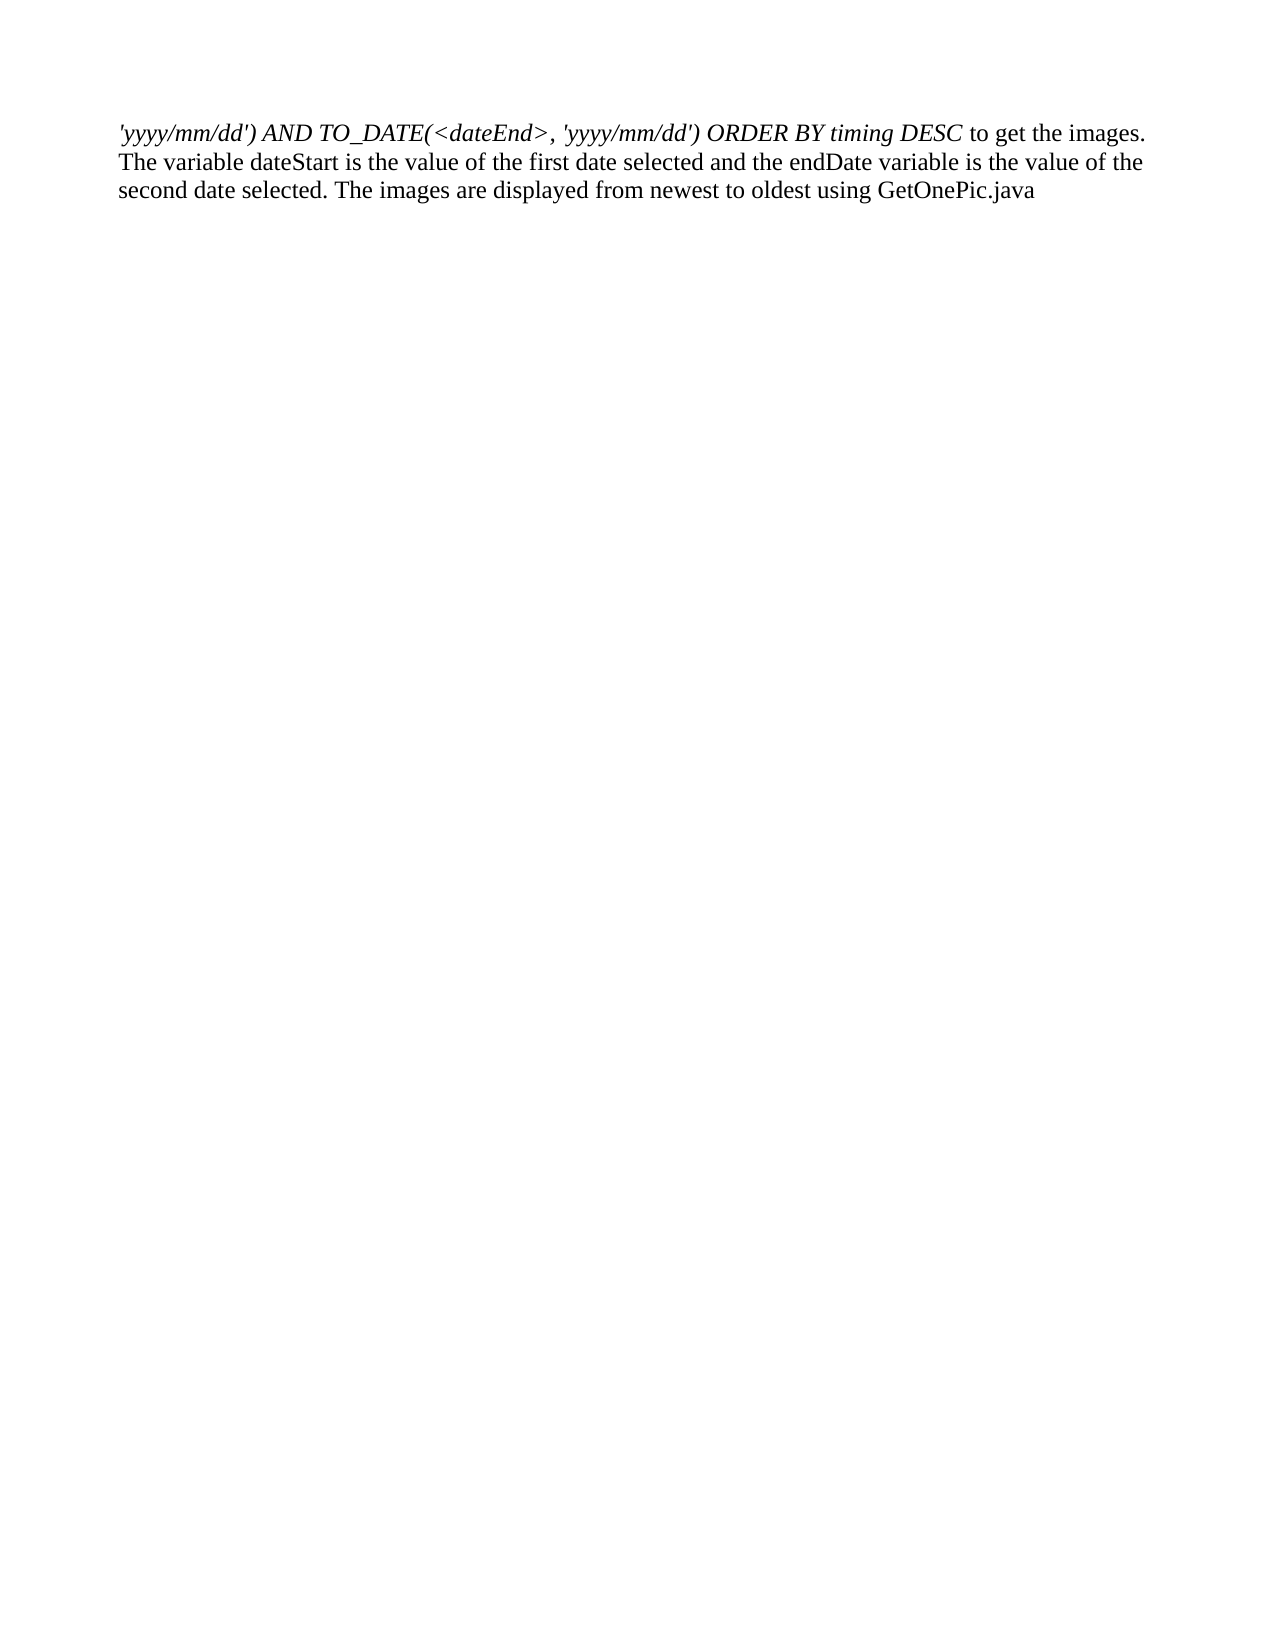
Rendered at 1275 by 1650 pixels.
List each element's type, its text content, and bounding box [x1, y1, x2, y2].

text 'yyyy/mm/dd') AND TO_DATE(<dateEnd>, 'yyyy/mm/dd') ORDER BY timing DESC to get the images. The variable dateStart is the value of the first date selected and the endDate variable is the value of the second date selected. The images are displayed from newest to oldest using GetOnePic.java [118, 118, 1157, 204]
